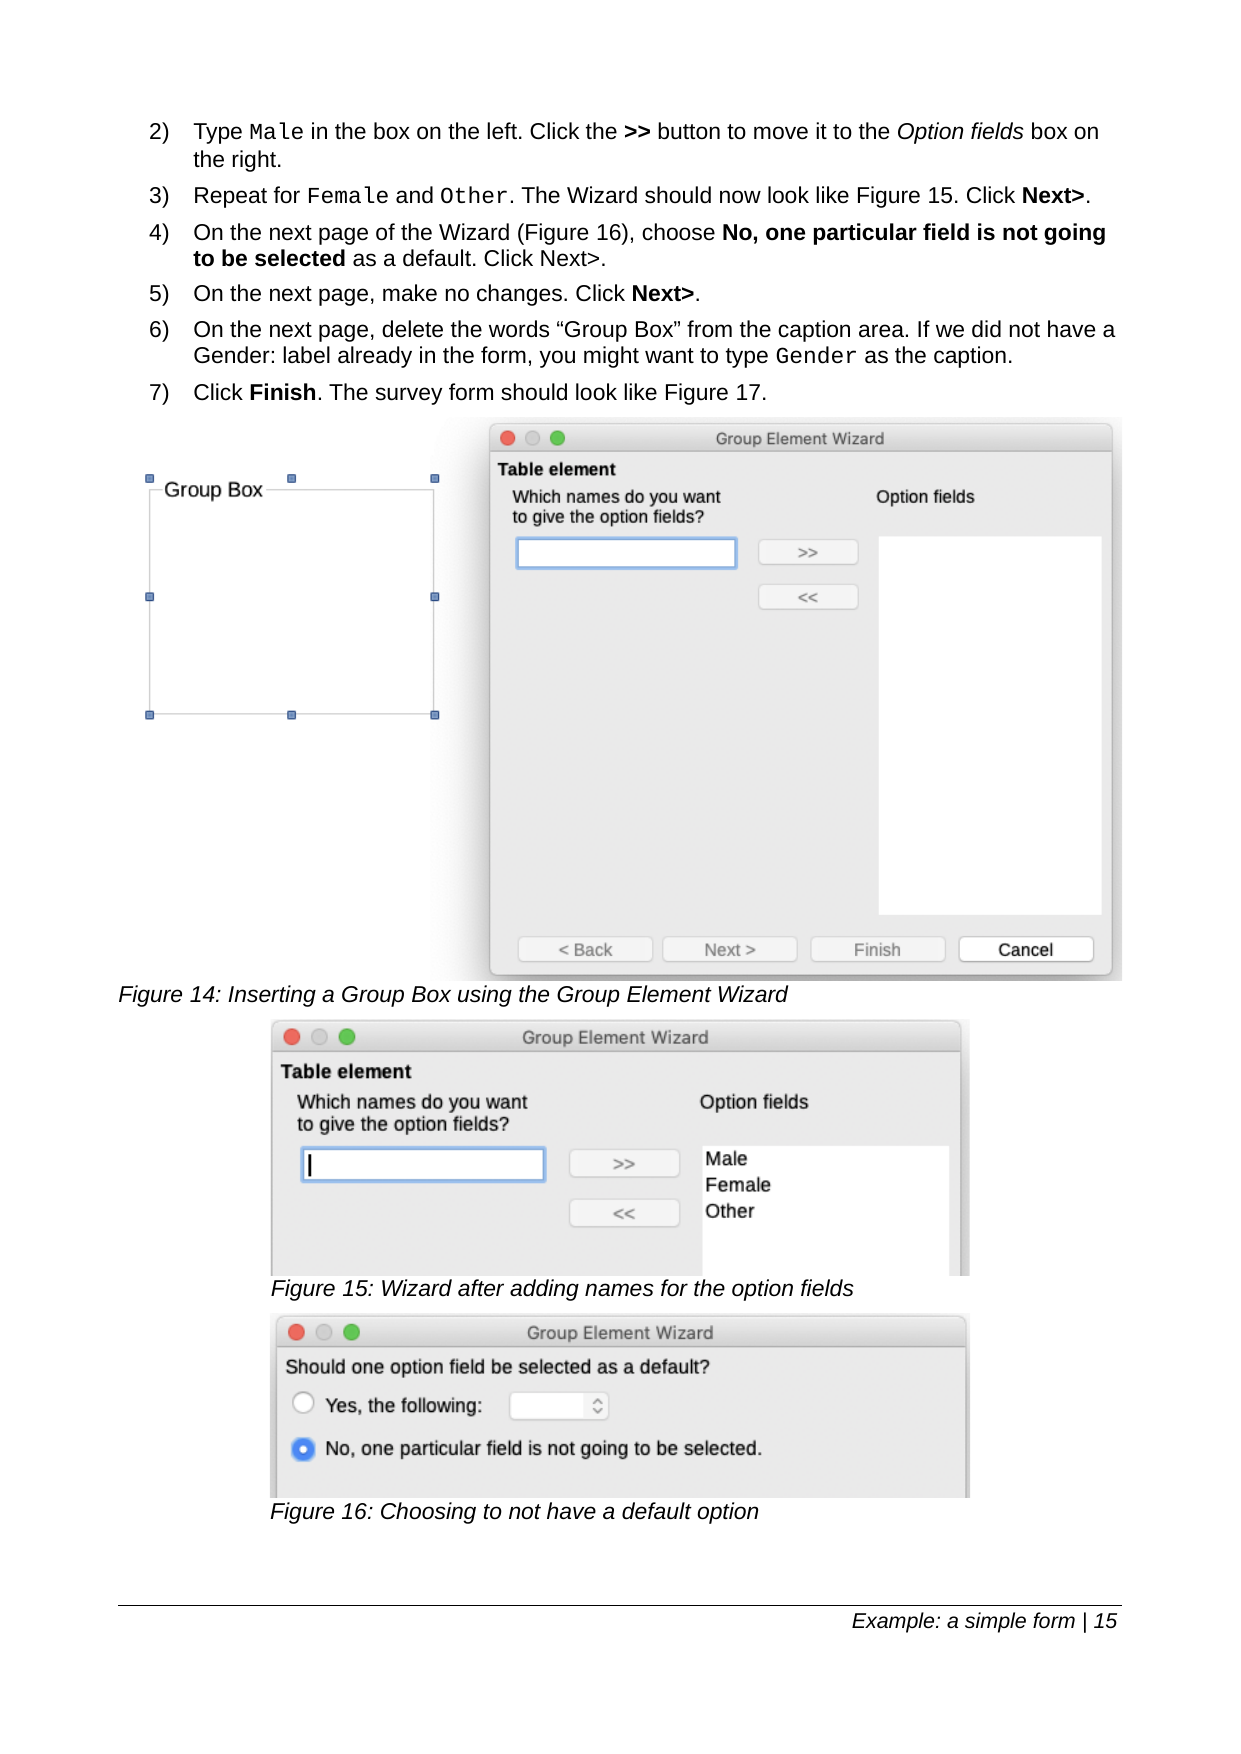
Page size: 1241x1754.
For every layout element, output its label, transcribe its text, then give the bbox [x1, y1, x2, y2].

picture [118, 417, 1123, 981]
list Type Male in the box on the left. Click the >> button to move it to the Option fields box on the right. [169, 118, 1122, 173]
list On the next page, make no changes. Click Next>. [169, 280, 1122, 307]
list Repeat for Female and Other. The Wizard should now look like Figure 15. Click Next>. [169, 182, 1122, 210]
text Figure 16: Choosing to not have a default option [270, 1498, 970, 1524]
list On the next page, delete the words “Group Box” from the caption area. If we did not have a Gender: label already in the form, you might want to type Gender as the caption. [169, 316, 1122, 370]
text Figure 14: Inserting a Group Box using the Group Element Wizard [118, 981, 1122, 1007]
picture [269, 1313, 971, 1498]
list Click Finish. The survey form should look like Figure 17. [169, 379, 1122, 406]
picture [270, 1019, 970, 1276]
text Figure 15: Wizard after adding names for the option fields [271, 1276, 970, 1302]
list On the next page of the Wizard (Figure 16), choose No, one particular field is not going to be selected as a default. Click Next>. [169, 219, 1122, 272]
